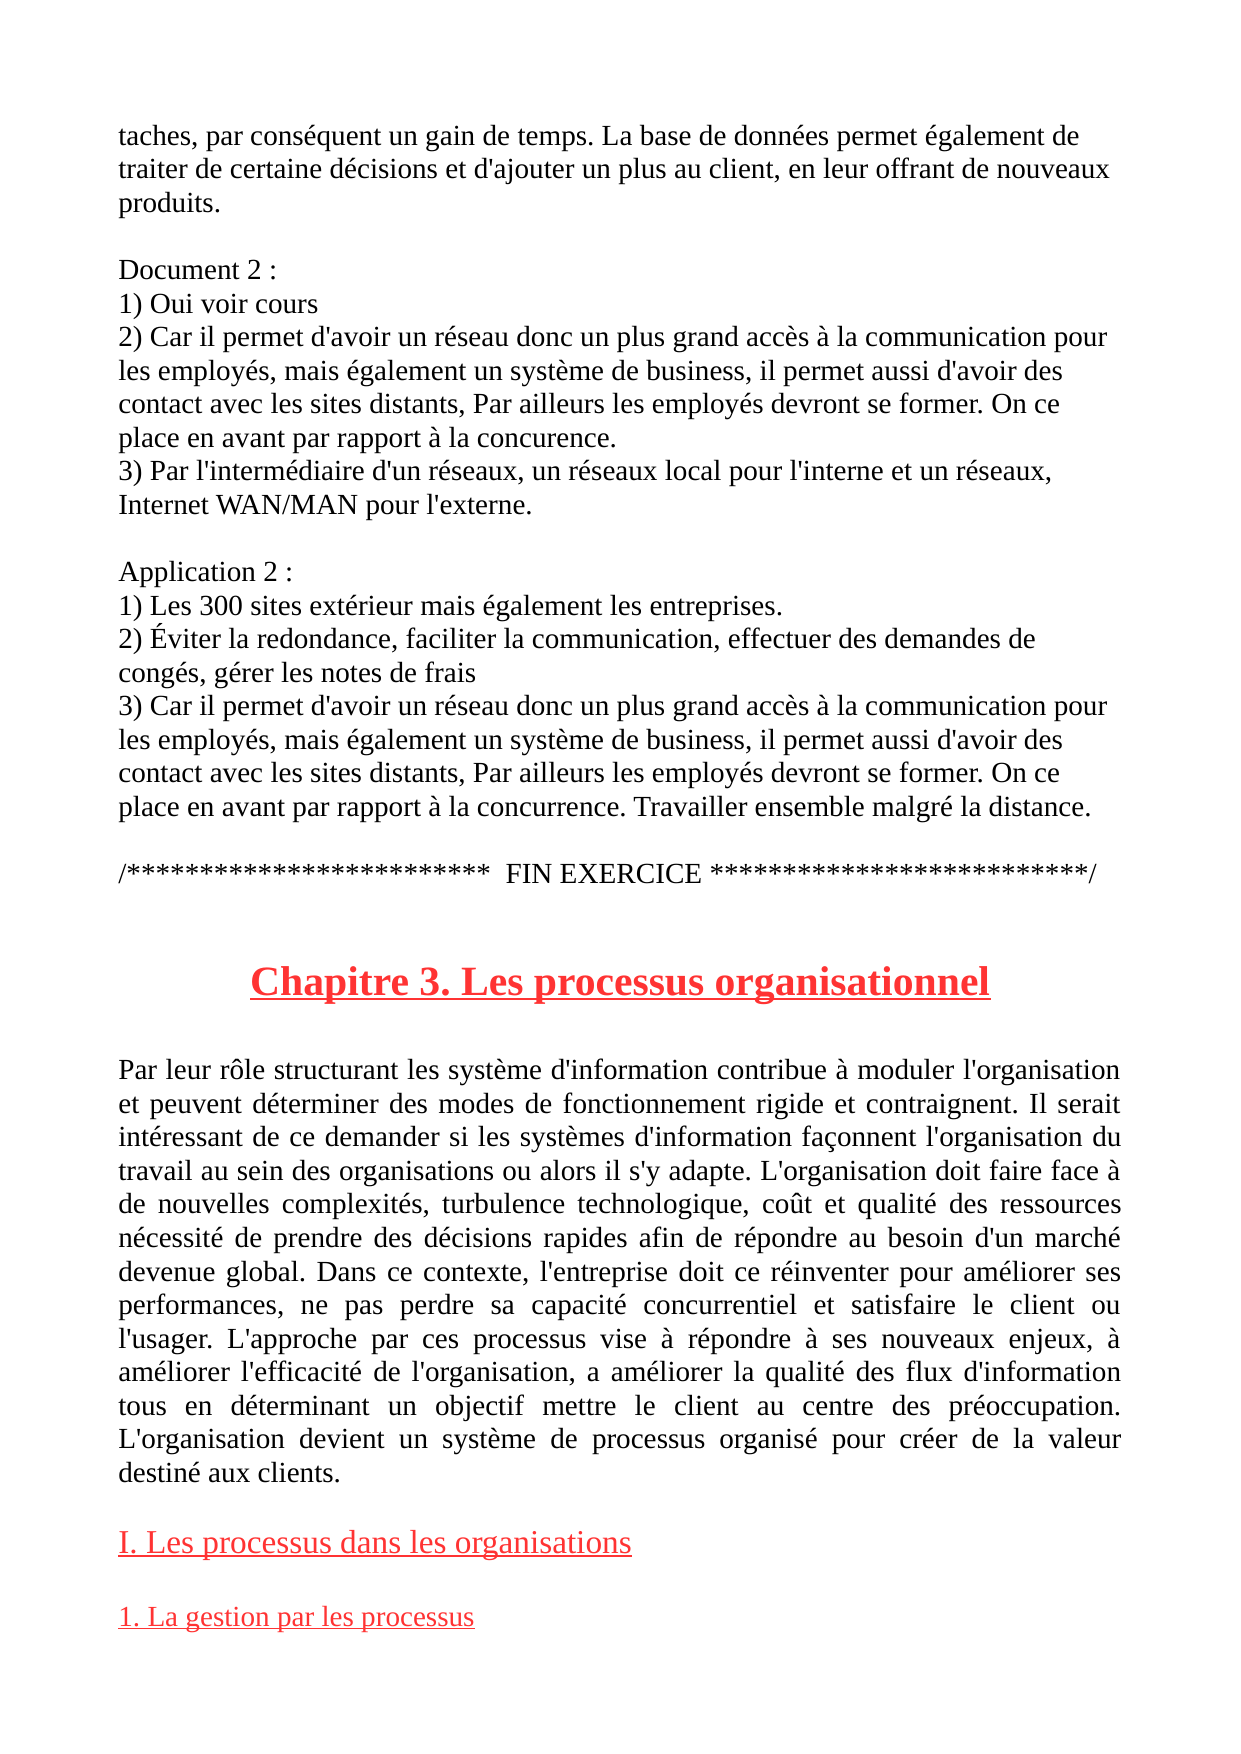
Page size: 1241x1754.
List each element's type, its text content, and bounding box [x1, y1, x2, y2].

text 1) Oui voir cours [118, 286, 1122, 319]
text Document 2 : [118, 252, 1122, 286]
text Application 2 : [118, 554, 1122, 588]
text 3) Par l'intermédiaire d'un réseaux, un réseaux local pour l'interne et un réseaux, Internet WAN/MAN pour l'externe. [118, 453, 1122, 521]
text /************************* FIN EXERCICE **************************/ [118, 856, 1122, 889]
text 2) Car il permet d'avoir un réseau donc un plus grand accès à la communication pour les employés, mais également un système de business, il permet aussi d'avoir des contact avec les sites distants, Par ailleurs les employés devront se former. On ce place en avant par rapport à la concurence. [118, 319, 1122, 453]
text Par leur rôle structurant les système d'information contribue à moduler l'organisation et peuvent déterminer des modes de fonctionnement rigide et contraignent. Il serait intéressant de ce demander si les systèmes d'information façonnent l'organisation du travail au sein des organisations ou alors il s'y adapte. L'organisation doit faire face à de nouvelles complexités, turbulence technologique, coût et qualité des ressources nécessité de prendre des décisions rapides afin de répondre au besoin d'un marché devenue global. Dans ce contexte, l'entreprise doit ce réinventer pour améliorer ses performances, ne pas perdre sa capacité concurrentiel et satisfaire le client ou l'usager. L'approche par ces processus vise à répondre à ses nouveaux enjeux, à améliorer l'efficacité de l'organisation, a améliorer la qualité des flux d'information tous en déterminant un objectif mettre le client au centre des préoccupation. L'organisation devient un système de processus organisé pour créer de la valeur destiné aux clients. [118, 1052, 1122, 1488]
text taches, par conséquent un gain de temps. La base de données permet également de traiter de certaine décisions et d'ajouter un plus au client, en leur offrant de nouveaux produits. [118, 118, 1122, 219]
text 2) Éviter la redondance, faciliter la communication, effectuer des demandes de congés, gérer les notes de frais [118, 621, 1122, 688]
text 3) Car il permet d'avoir un réseau donc un plus grand accès à la communication pour les employés, mais également un système de business, il permet aussi d'avoir des contact avec les sites distants, Par ailleurs les employés devront se former. On ce place en avant par rapport à la concurrence. Travailler ensemble malgré la distance. [118, 688, 1122, 822]
text I. Les processus dans les organisations [118, 1522, 1122, 1560]
text Chapitre 3. Les processus organisationnel [118, 957, 1122, 1004]
text 1. La gestion par les processus [118, 1599, 1122, 1632]
text 1) Les 300 sites extérieur mais également les entreprises. [118, 588, 1122, 621]
